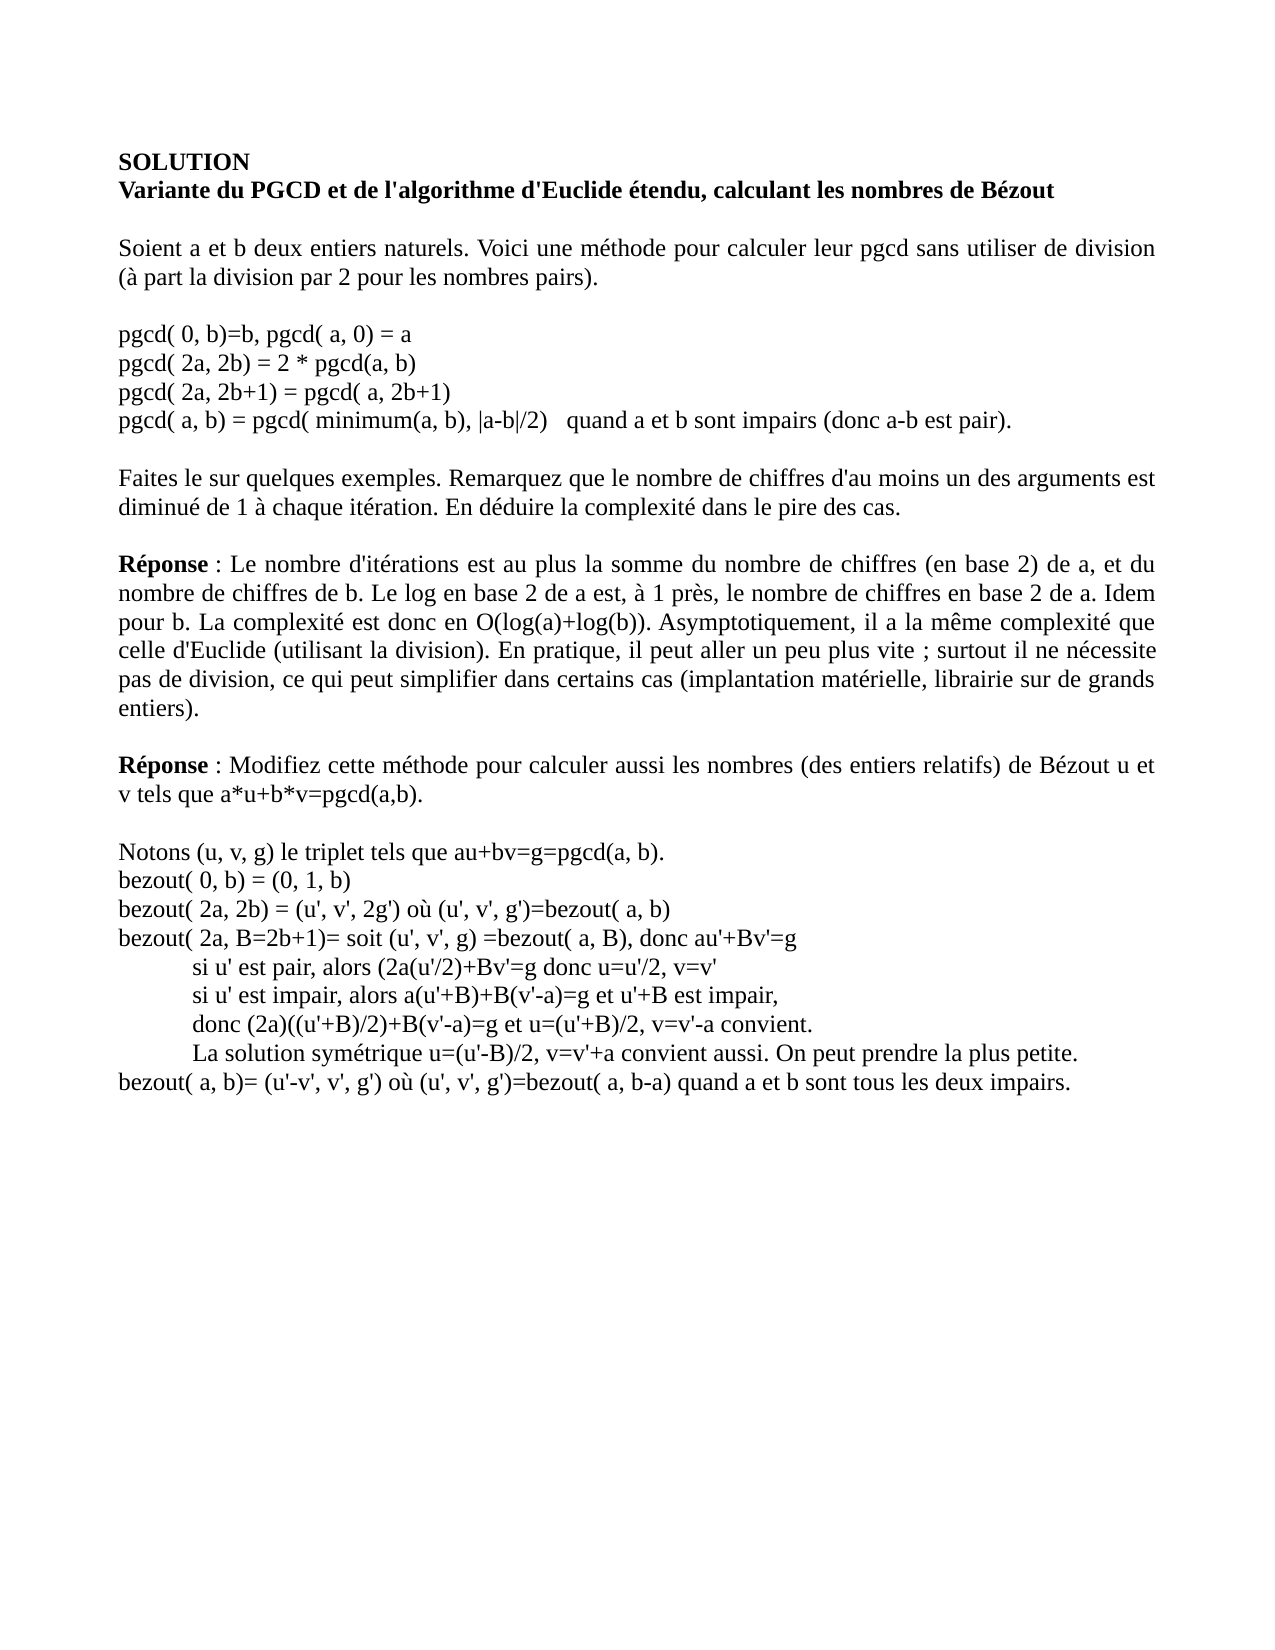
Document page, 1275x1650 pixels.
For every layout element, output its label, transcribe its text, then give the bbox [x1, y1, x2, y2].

text Réponse : Le nombre d'itérations est au plus la somme du nombre de chiffres (en base 2) de a, et du nombre de chiffres de b. Le log en base 2 de a est, à 1 près, le nombre de chiffres en base 2 de a. Idem pour b. La complexité est donc en O(log(a)+log(b)). Asymptotiquement, il a la même complexité que celle d'Euclide (utilisant la division). En pratique, il peut aller un peu plus vite ; surtout il ne nécessite pas de division, ce qui peut simplifier dans certains cas (implantation matérielle, librairie sur de grands entiers). [118, 549, 1157, 722]
text pgcd( 0, b)=b, pgcd( a, 0) = a [118, 319, 1157, 348]
text Notons (u, v, g) le triplet tels que au+bv=g=pgcd(a, b). [118, 837, 1157, 866]
text bezout( 0, b) = (0, 1, b) [118, 866, 1157, 894]
text Réponse : Modifiez cette méthode pour calculer aussi les nombres (des entiers relatifs) de Bézout u et v tels que a*u+b*v=pgcd(a,b). [118, 751, 1157, 808]
text si u' est impair, alors a(u'+B)+B(v'-a)=g et u'+B est impair, [118, 981, 1157, 1009]
text bezout( 2a, B=2b+1)= soit (u', v', g) =bezout( a, B), donc au'+Bv'=g [118, 923, 1157, 952]
text Faites le sur quelques exemples. Remarquez que le nombre de chiffres d'au moins un des arguments est diminué de 1 à chaque itération. En déduire la complexité dans le pire des cas. [118, 463, 1157, 521]
text pgcd( 2a, 2b+1) = pgcd( a, 2b+1) [118, 377, 1157, 406]
text Variante du PGCD et de l'algorithme d'Euclide étendu, calculant les nombres de Bézout [118, 176, 1157, 204]
text bezout( a, b)= (u'-v', v', g') où (u', v', g')=bezout( a, b-a) quand a et b sont tous les deux impairs. [118, 1067, 1157, 1096]
text SOLUTION [118, 147, 1157, 176]
text bezout( 2a, 2b) = (u', v', 2g') où (u', v', g')=bezout( a, b) [118, 894, 1157, 923]
text La solution symétrique u=(u'-B)/2, v=v'+a convient aussi. On peut prendre la plus petite. [118, 1038, 1157, 1067]
text pgcd( a, b) = pgcd( minimum(a, b), |a-b|/2) quand a et b sont impairs (donc a-b est pair). [118, 406, 1157, 434]
text pgcd( 2a, 2b) = 2 * pgcd(a, b) [118, 348, 1157, 377]
text donc (2a)((u'+B)/2)+B(v'-a)=g et u=(u'+B)/2, v=v'-a convient. [118, 1009, 1157, 1038]
text si u' est pair, alors (2a(u'/2)+Bv'=g donc u=u'/2, v=v' [118, 952, 1157, 981]
text Soient a et b deux entiers naturels. Voici une méthode pour calculer leur pgcd sans utiliser de division (à part la division par 2 pour les nombres pairs). [118, 233, 1157, 291]
